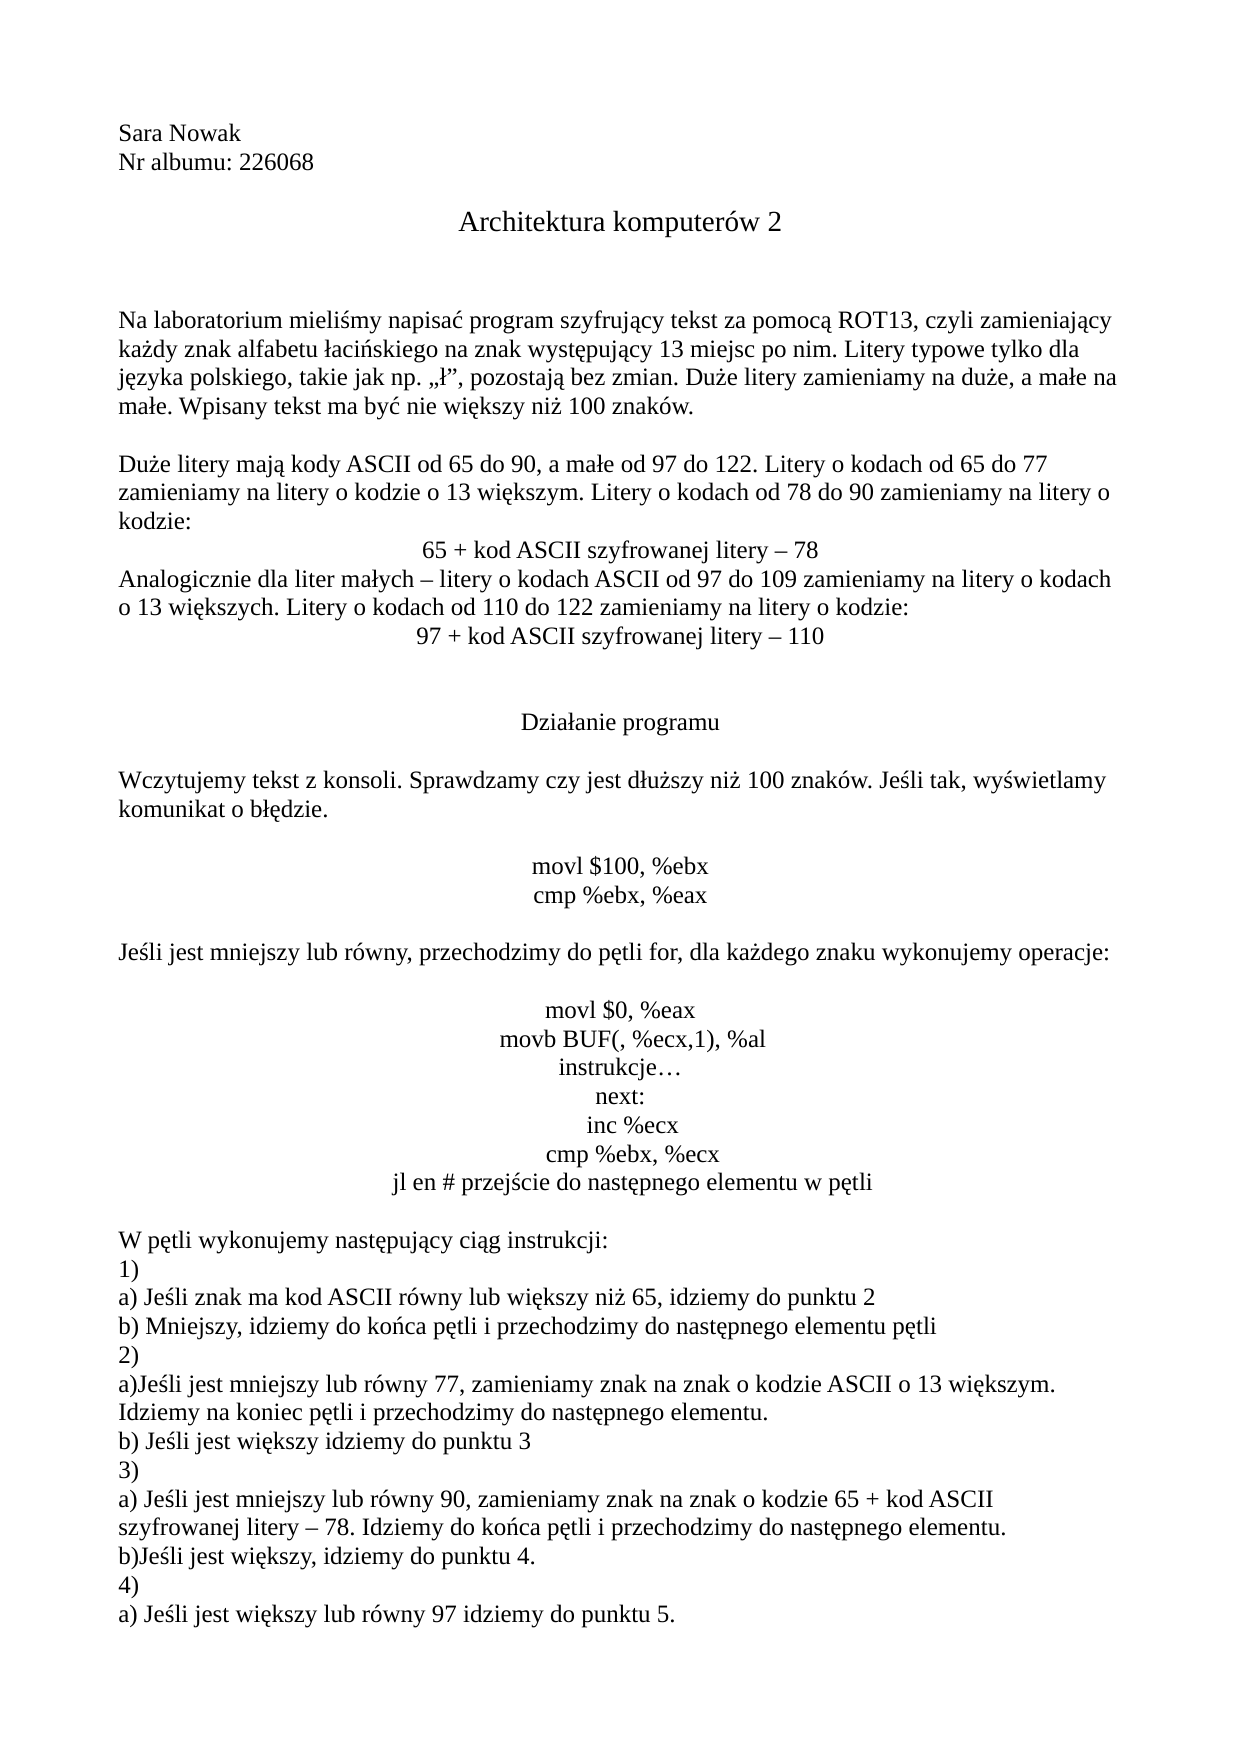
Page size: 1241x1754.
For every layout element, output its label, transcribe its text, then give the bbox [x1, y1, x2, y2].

text Analogicznie dla liter małych – litery o kodach ASCII od 97 do 109 zamieniamy na litery o kodach o 13 większych. Litery o kodach od 110 do 122 zamieniamy na litery o kodzie: [118, 564, 1122, 621]
text 1) [118, 1254, 1122, 1282]
text Wczytujemy tekst z konsoli. Sprawdzamy czy jest dłuższy niż 100 znaków. Jeśli tak, wyświetlamy komunikat o błędzie. [118, 765, 1122, 822]
text cmp %ebx, %ecx [118, 1139, 1122, 1167]
text movl $0, %eax [118, 995, 1122, 1024]
text next: [118, 1081, 1122, 1110]
text b) Mniejszy, idziemy do końca pętli i przechodzimy do następnego elementu pętli [118, 1311, 1122, 1340]
text 4) [118, 1570, 1122, 1599]
text 2) [118, 1340, 1122, 1369]
text cmp %ebx, %eax [118, 880, 1122, 909]
text a)Jeśli jest mniejszy lub równy 77, zamieniamy znak na znak o kodzie ASCII o 13 większym. Idziemy na koniec pętli i przechodzimy do następnego elementu. [118, 1369, 1122, 1426]
text 97 + kod ASCII szyfrowanej litery – 110 [118, 621, 1122, 650]
text a) Jeśli jest większy lub równy 97 idziemy do punktu 5. [118, 1599, 1122, 1627]
text b)Jeśli jest większy, idziemy do punktu 4. [118, 1541, 1122, 1570]
text Nr albumu: 226068 [118, 147, 1122, 176]
text inc %ecx [118, 1110, 1122, 1139]
text movl $100, %ebx [118, 851, 1122, 880]
text a) Jeśli znak ma kod ASCII równy lub większy niż 65, idziemy do punktu 2 [118, 1282, 1122, 1311]
text W pętli wykonujemy następujący ciąg instrukcji: [118, 1225, 1122, 1254]
text 3) [118, 1455, 1122, 1484]
text jl en # przejście do następnego elementu w pętli [118, 1167, 1122, 1196]
text Architektura komputerów 2 [118, 204, 1122, 238]
text Duże litery mają kody ASCII od 65 do 90, a małe od 97 do 122. Litery o kodach od 65 do 77 zamieniamy na litery o kodzie o 13 większym. Litery o kodach od 78 do 90 zamieniamy na litery o kodzie: [118, 449, 1122, 535]
text Jeśli jest mniejszy lub równy, przechodzimy do pętli for, dla każdego znaku wykonujemy operacje: [118, 937, 1122, 966]
text Sara Nowak [118, 118, 1122, 147]
text Działanie programu [118, 707, 1122, 736]
text a) Jeśli jest mniejszy lub równy 90, zamieniamy znak na znak o kodzie 65 + kod ASCII szyfrowanej litery – 78. Idziemy do końca pętli i przechodzimy do następnego elementu. [118, 1484, 1122, 1541]
text b) Jeśli jest większy idziemy do punktu 3 [118, 1426, 1122, 1455]
text 65 + kod ASCII szyfrowanej litery – 78 [118, 535, 1122, 564]
text movb BUF(, %ecx,1), %al [118, 1024, 1122, 1052]
text Na laboratorium mieliśmy napisać program szyfrujący tekst za pomocą ROT13, czyli zamieniający każdy znak alfabetu łacińskiego na znak występujący 13 miejsc po nim. Litery typowe tylko dla języka polskiego, takie jak np. „ł”, pozostają bez zmian. Duże litery zamieniamy na duże, a małe na małe. Wpisany tekst ma być nie większy niż 100 znaków. [118, 305, 1122, 420]
text instrukcje… [118, 1052, 1122, 1081]
